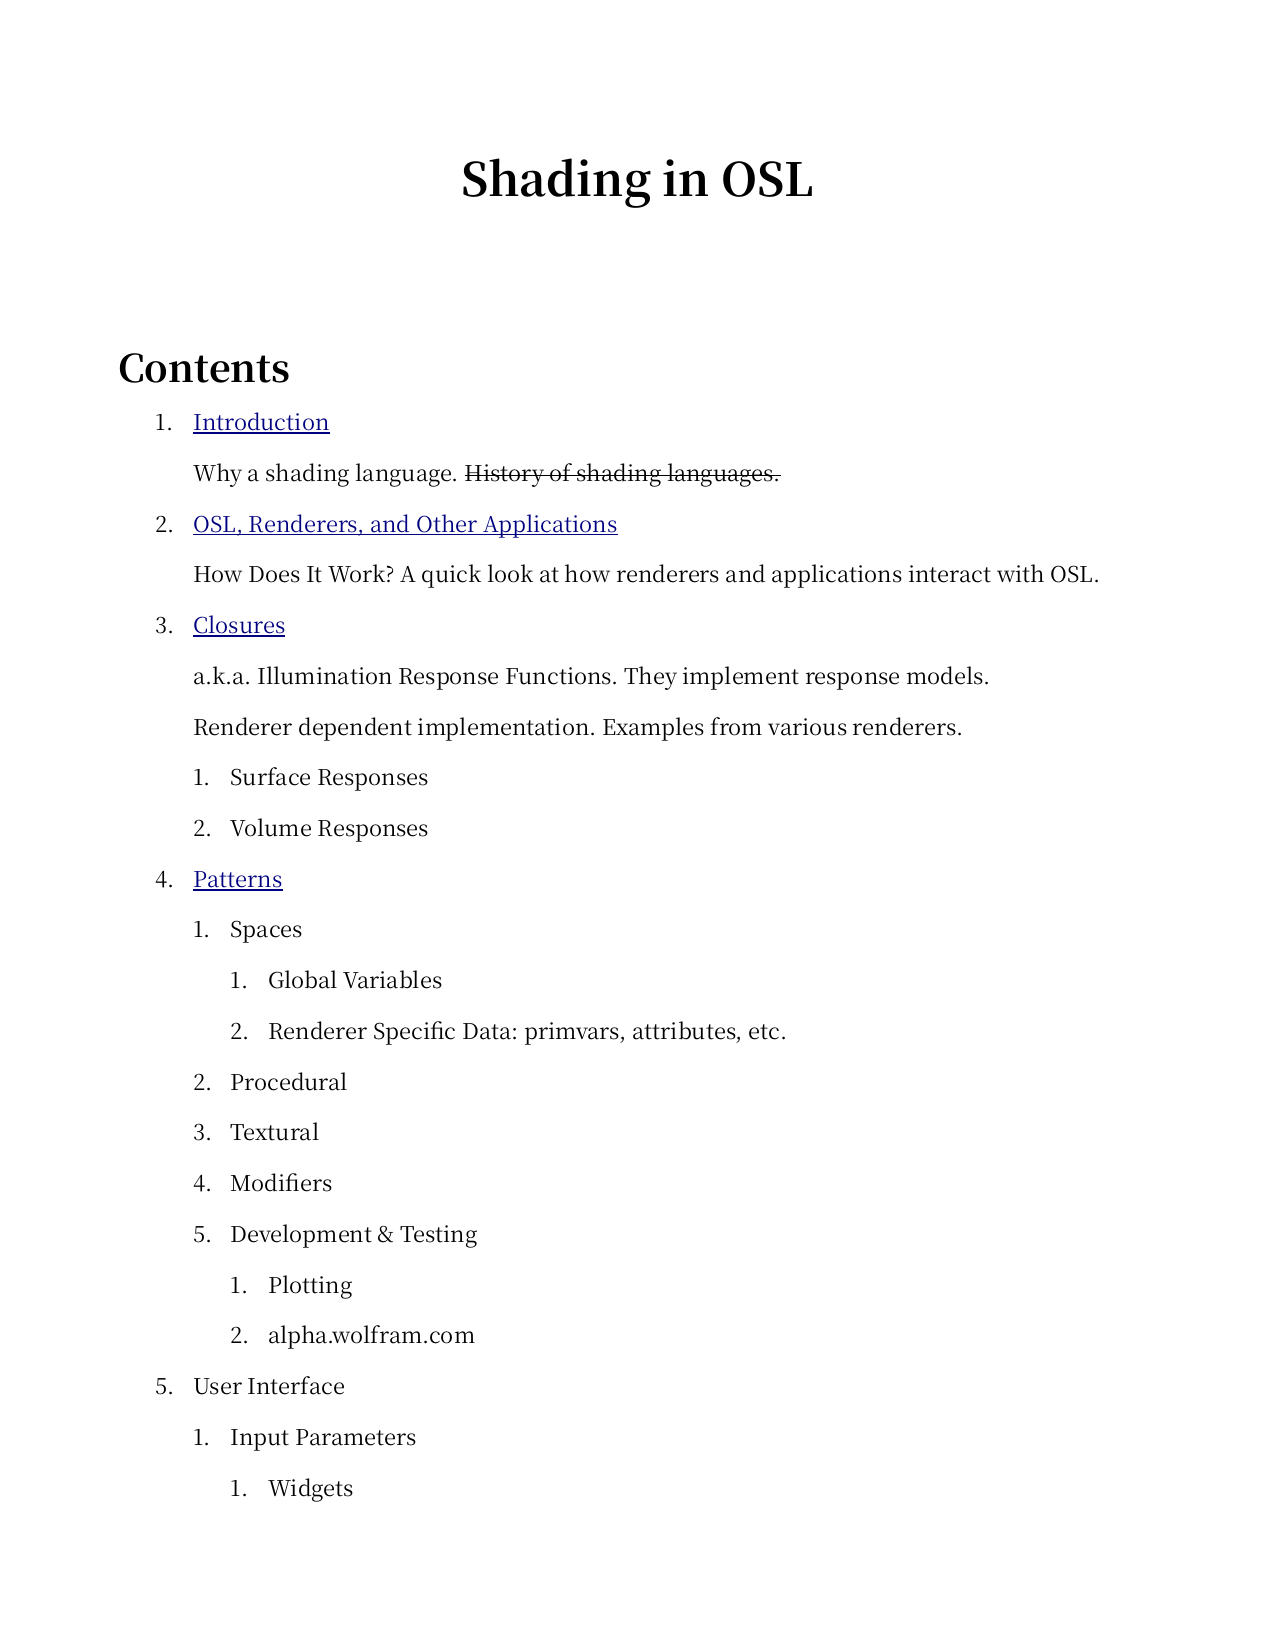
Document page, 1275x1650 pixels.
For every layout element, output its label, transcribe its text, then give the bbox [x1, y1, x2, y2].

list a.k.a. Illumination Response Functions. They implement response models. [156, 659, 1157, 691]
list Introduction [156, 405, 1157, 437]
title Shading in OSL [118, 143, 1157, 209]
list Renderer dependent implementation. Examples from various renderers. [156, 710, 1157, 741]
list Development & Testing [193, 1217, 1157, 1248]
list Procedural [193, 1065, 1157, 1096]
subtitle Contents [118, 338, 1157, 393]
list OSL, Renderers, and Other Applications [156, 507, 1157, 538]
list Input Parameters [193, 1420, 1157, 1451]
list Volume Responses [193, 811, 1157, 843]
list Why a shading language. History of shading languages. [156, 456, 1157, 488]
list Renderer Specific Data: primvars, attributes, etc. [231, 1014, 1157, 1046]
list Spaces [193, 913, 1157, 944]
list Surface Responses [193, 761, 1157, 792]
list User Interface [156, 1369, 1157, 1401]
list Textural [193, 1116, 1157, 1147]
list Closures [156, 608, 1157, 640]
list Global Variables [231, 963, 1157, 995]
list Modifiers [193, 1166, 1157, 1198]
list How Does It Work? A quick look at how renderers and applications interact with OSL. [156, 558, 1157, 589]
list Widgets [231, 1471, 1157, 1502]
list Plotting [231, 1268, 1157, 1299]
list Patterns [156, 862, 1157, 893]
list alpha.wolfram.com [231, 1318, 1157, 1350]
